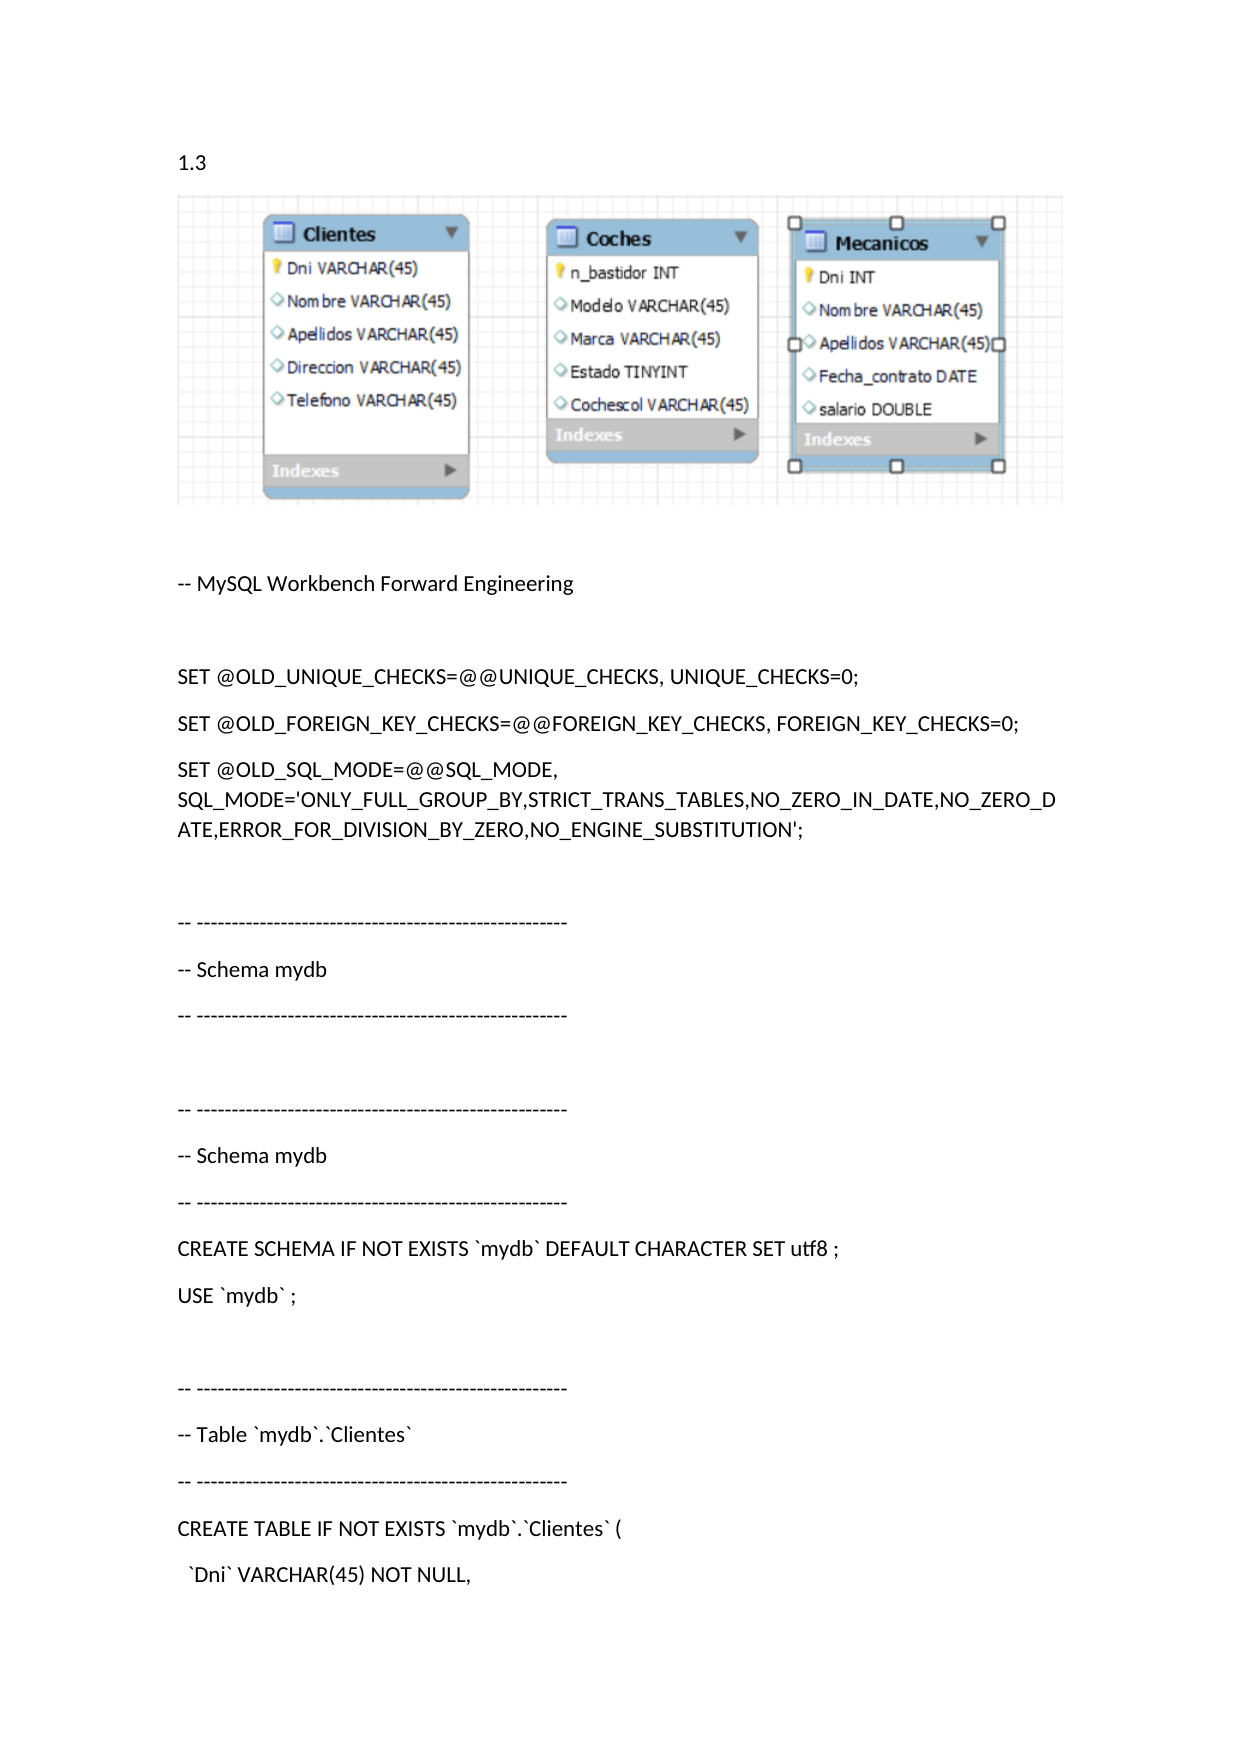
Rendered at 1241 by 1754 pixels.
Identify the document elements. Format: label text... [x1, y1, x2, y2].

text USE `mydb` ; [177, 1281, 1063, 1309]
text -- ----------------------------------------------------- [177, 1374, 1063, 1402]
text -- ----------------------------------------------------- [177, 908, 1063, 936]
text CREATE SCHEMA IF NOT EXISTS `mydb` DEFAULT CHARACTER SET utf8 ; [177, 1234, 1063, 1262]
text -- Schema mydb [177, 1141, 1063, 1169]
text -- MySQL Workbench Forward Engineering [177, 569, 1063, 597]
text -- ----------------------------------------------------- [177, 1095, 1063, 1123]
text SET @OLD_UNIQUE_CHECKS=@@UNIQUE_CHECKS, UNIQUE_CHECKS=0; [177, 662, 1063, 690]
text SET @OLD_SQL_MODE=@@SQL_MODE, SQL_MODE='ONLY_FULL_GROUP_BY,STRICT_TRANS_TABLES,NO_ZERO_IN_DATE,NO_ZERO_DATE,ERROR_FOR_DIVISION_BY_ZERO,NO_ENGINE_SUBSTITUTION'; [177, 756, 1063, 843]
text -- Schema mydb [177, 955, 1063, 983]
text -- ----------------------------------------------------- [177, 1002, 1063, 1029]
text -- ----------------------------------------------------- [177, 1467, 1063, 1495]
text SET @OLD_FOREIGN_KEY_CHECKS=@@FOREIGN_KEY_CHECKS, FOREIGN_KEY_CHECKS=0; [177, 709, 1063, 737]
text `Dni` VARCHAR(45) NOT NULL, [177, 1560, 1063, 1588]
text -- Table `mydb`.`Clientes` [177, 1421, 1063, 1449]
text CREATE TABLE IF NOT EXISTS `mydb`.`Clientes` ( [177, 1514, 1063, 1542]
text 1.3 [177, 148, 1063, 176]
text -- ----------------------------------------------------- [177, 1188, 1063, 1216]
